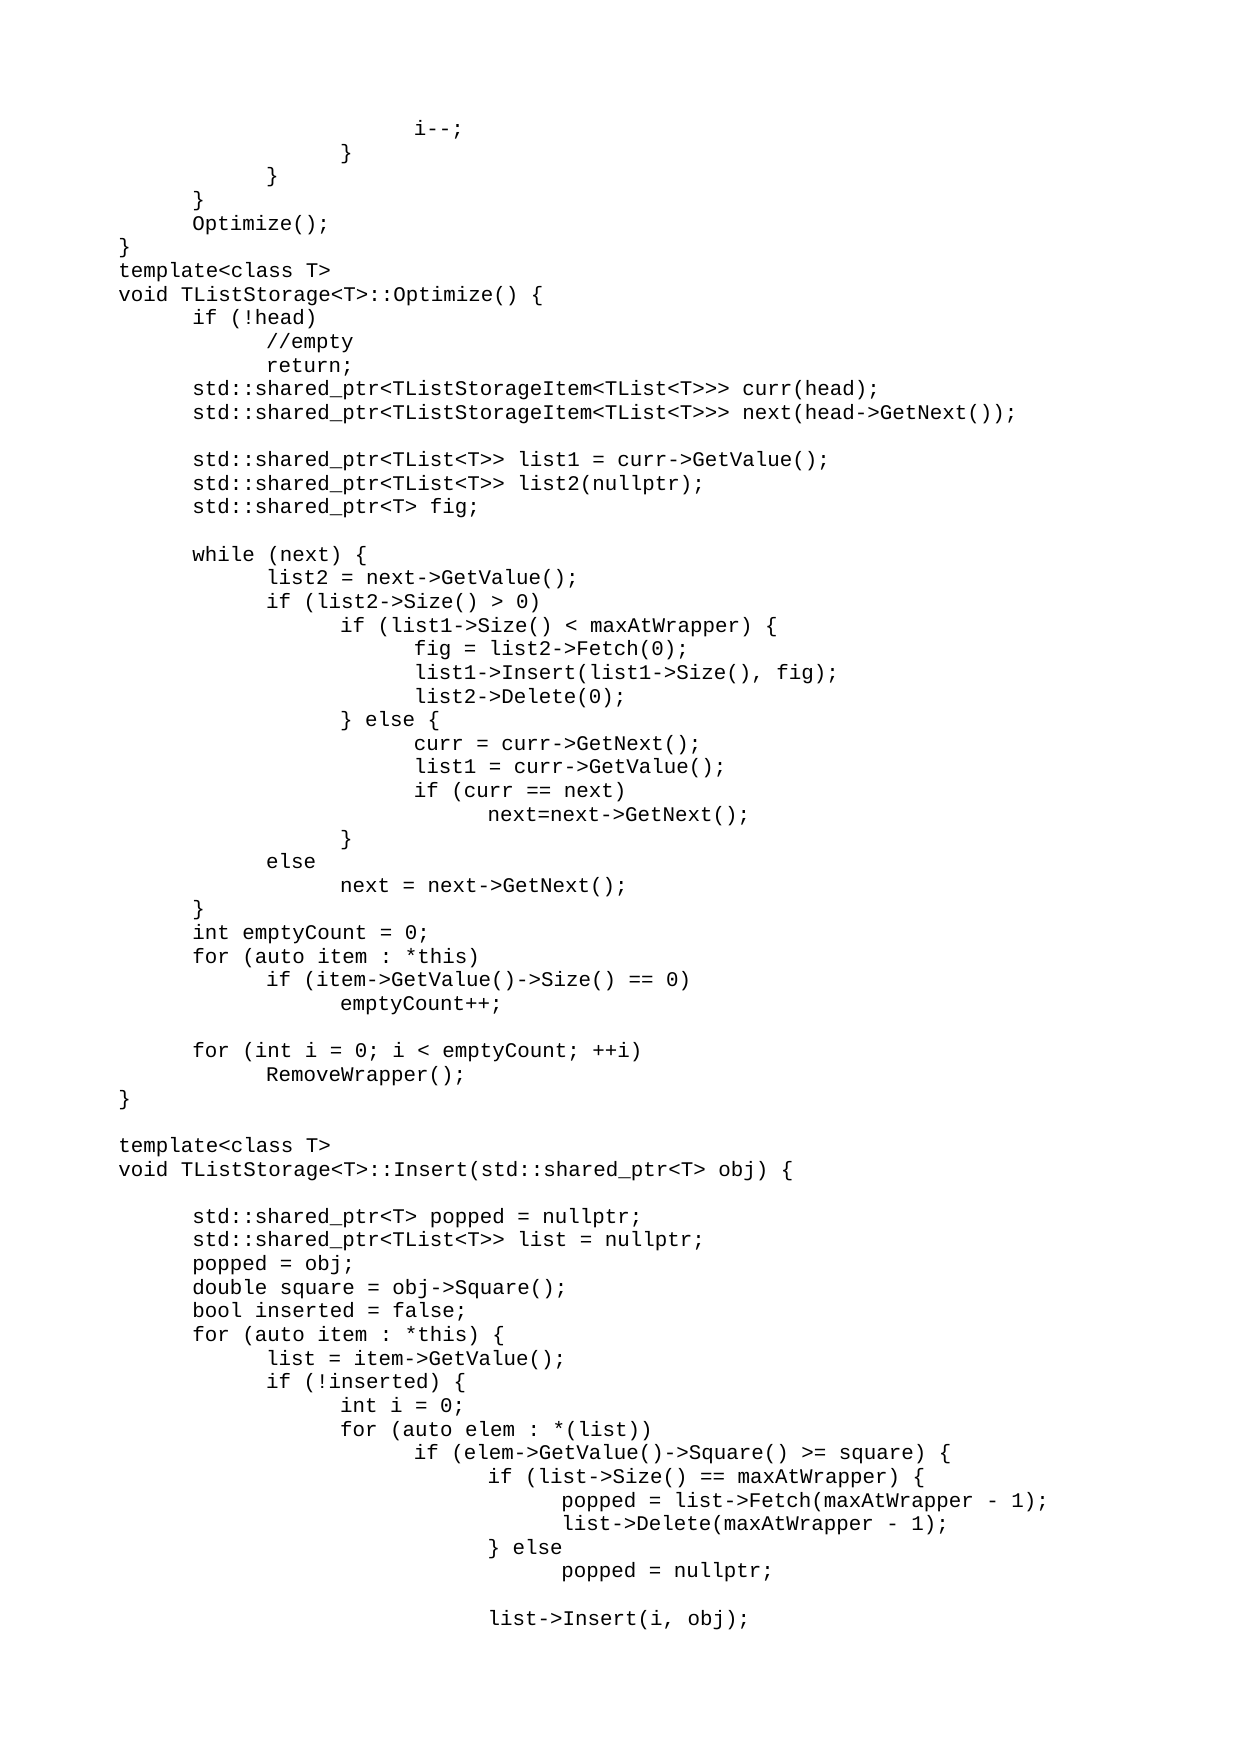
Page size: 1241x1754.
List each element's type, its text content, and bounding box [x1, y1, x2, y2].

text list2->Delete(0); [118, 686, 1122, 709]
text i--; [118, 118, 1122, 142]
text } [118, 236, 1122, 260]
text std::shared_ptr<TList<T>> list2(nullptr); [118, 473, 1122, 496]
text if (list1->Size() < maxAtWrapper) { [118, 615, 1122, 638]
text } [118, 827, 1122, 851]
text for (int i = 0; i < emptyCount; ++i) [118, 1040, 1122, 1064]
text int i = 0; [118, 1395, 1122, 1419]
text bool inserted = false; [118, 1300, 1122, 1324]
text for (auto elem : *(list)) [118, 1419, 1122, 1442]
text } [118, 142, 1122, 165]
text emptyCount++; [118, 993, 1122, 1017]
text list2 = next->GetValue(); [118, 567, 1122, 591]
text for (auto item : *this) [118, 946, 1122, 969]
text next=next->GetNext(); [118, 804, 1122, 827]
text if (item->GetValue()->Size() == 0) [118, 969, 1122, 993]
text if (list->Size() == maxAtWrapper) { [118, 1466, 1122, 1489]
text std::shared_ptr<T> fig; [118, 496, 1122, 520]
text curr = curr->GetNext(); [118, 733, 1122, 757]
text list1->Insert(list1->Size(), fig); [118, 662, 1122, 686]
text } [118, 1088, 1122, 1111]
text list->Delete(maxAtWrapper - 1); [118, 1513, 1122, 1537]
text list = item->GetValue(); [118, 1348, 1122, 1371]
text if (!head) [118, 307, 1122, 331]
text list->Insert(i, obj); [118, 1608, 1122, 1631]
text double square = obj->Square(); [118, 1277, 1122, 1300]
text template<class T> [118, 1135, 1122, 1158]
text int emptyCount = 0; [118, 922, 1122, 946]
text std::shared_ptr<T> popped = nullptr; [118, 1206, 1122, 1229]
text } [118, 165, 1122, 189]
text while (next) { [118, 544, 1122, 567]
text fig = list2->Fetch(0); [118, 638, 1122, 662]
text Optimize(); [118, 213, 1122, 236]
text popped = list->Fetch(maxAtWrapper - 1); [118, 1489, 1122, 1513]
text popped = obj; [118, 1253, 1122, 1277]
text std::shared_ptr<TList<T>> list = nullptr; [118, 1229, 1122, 1253]
text std::shared_ptr<TList<T>> list1 = curr->GetValue(); [118, 449, 1122, 473]
text if (list2->Size() > 0) [118, 591, 1122, 615]
text std::shared_ptr<TListStorageItem<TList<T>>> next(head->GetNext()); [118, 402, 1122, 426]
text else [118, 851, 1122, 875]
text if (!inserted) { [118, 1371, 1122, 1395]
text next = next->GetNext(); [118, 875, 1122, 898]
text list1 = curr->GetValue(); [118, 757, 1122, 780]
text void TListStorage<T>::Optimize() { [118, 284, 1122, 307]
text } [118, 189, 1122, 213]
text if (elem->GetValue()->Square() >= square) { [118, 1442, 1122, 1466]
text if (curr == next) [118, 780, 1122, 804]
text RemoveWrapper(); [118, 1064, 1122, 1088]
text template<class T> [118, 260, 1122, 284]
text //empty [118, 331, 1122, 354]
text return; [118, 354, 1122, 378]
text for (auto item : *this) { [118, 1324, 1122, 1348]
text void TListStorage<T>::Insert(std::shared_ptr<T> obj) { [118, 1158, 1122, 1182]
text } else [118, 1537, 1122, 1561]
text } else { [118, 709, 1122, 733]
text popped = nullptr; [118, 1561, 1122, 1584]
text std::shared_ptr<TListStorageItem<TList<T>>> curr(head); [118, 378, 1122, 402]
text } [118, 898, 1122, 922]
